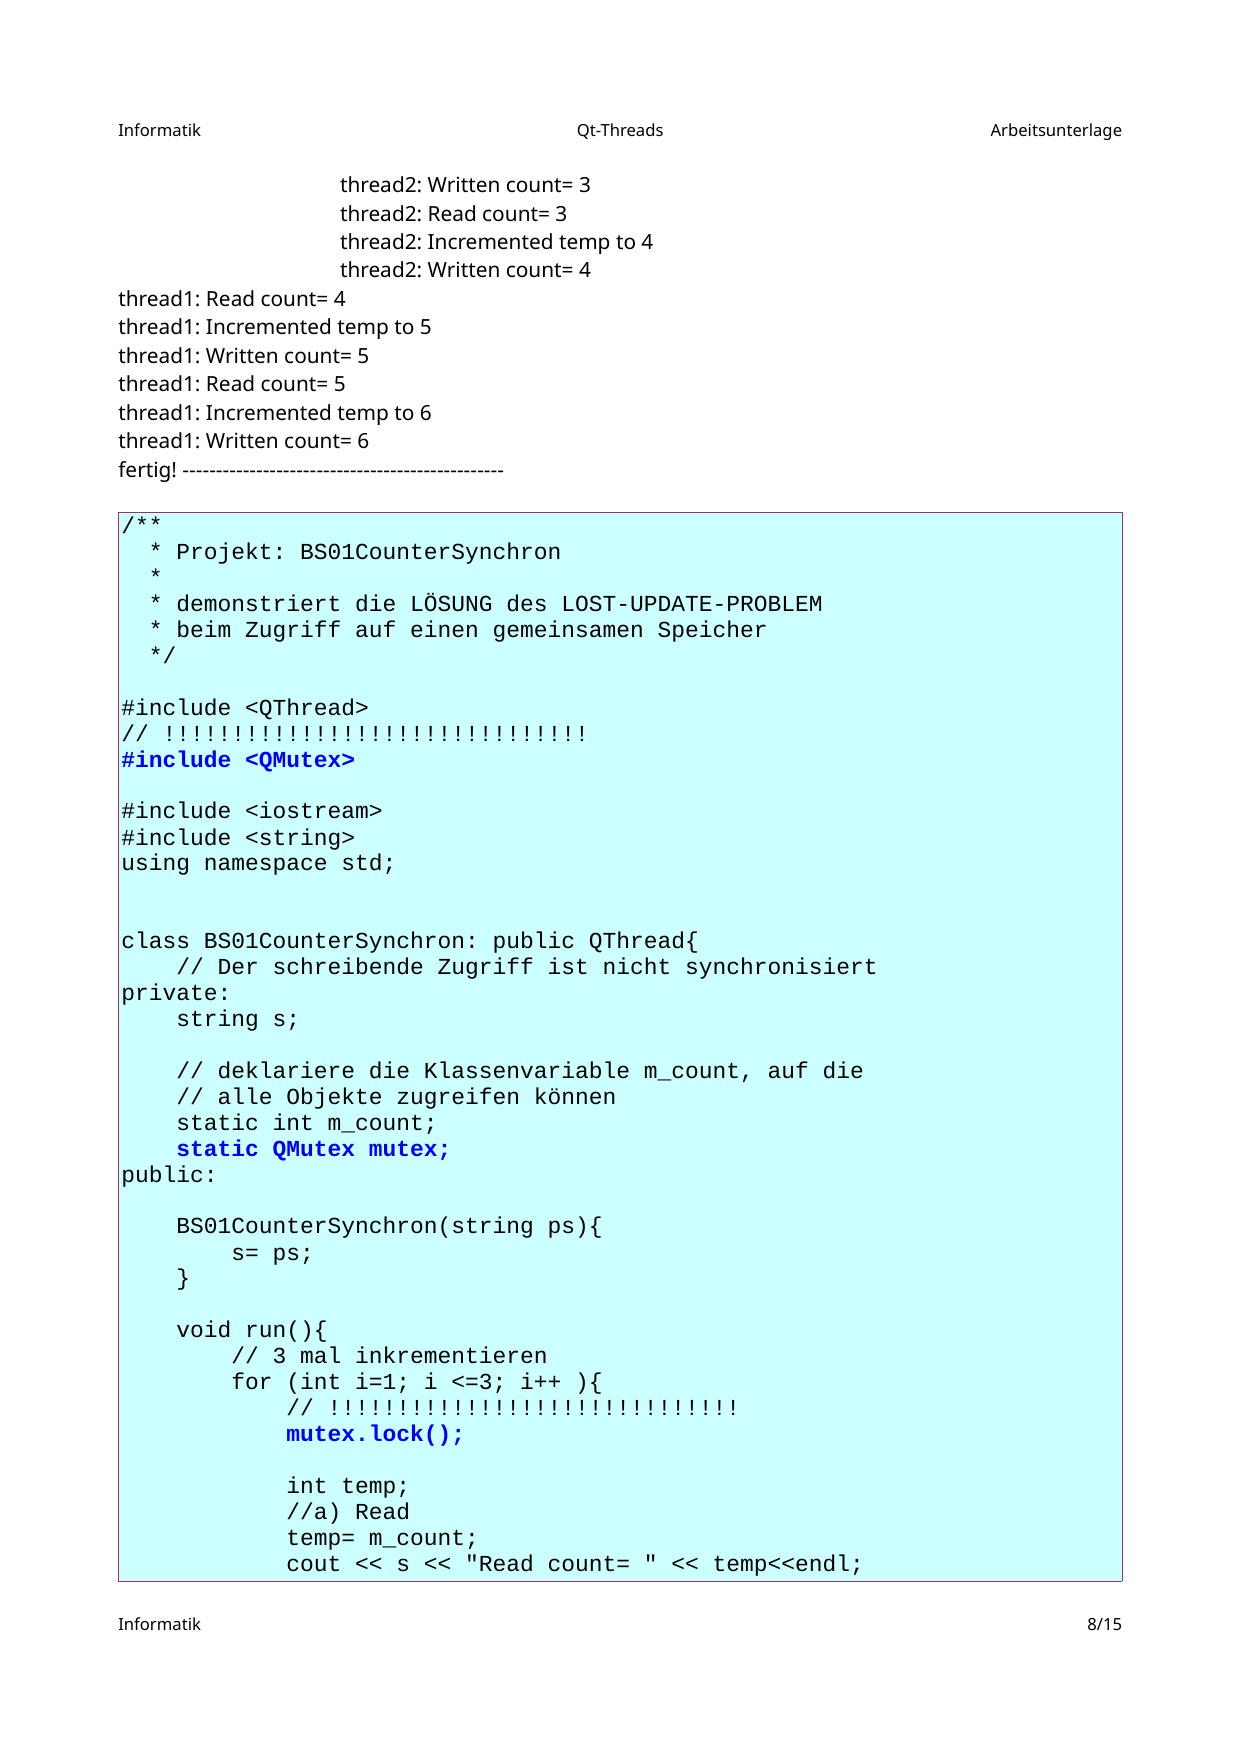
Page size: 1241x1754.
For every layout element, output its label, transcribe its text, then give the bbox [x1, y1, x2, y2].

text //a) Read [119, 1497, 1122, 1523]
text thread1: Incremented temp to 5 [118, 312, 1122, 341]
text static QMutex mutex; [119, 1134, 1122, 1160]
text } [119, 1264, 1122, 1290]
text #include <QThread> [119, 693, 1122, 719]
text fertig! ------------------------------------------------ [118, 455, 1122, 483]
text private: [119, 978, 1122, 1004]
text #include <string> [119, 823, 1122, 849]
text // 3 mal inkrementieren [119, 1342, 1122, 1367]
text // alle Objekte zugreifen können [119, 1082, 1122, 1108]
text */ [119, 641, 1122, 667]
text cout << s << "Read count= " << temp<<endl; [119, 1549, 1122, 1581]
text // Der schreibende Zugriff ist nicht synchronisiert [119, 952, 1122, 978]
text static int m_count; [119, 1108, 1122, 1134]
text thread1: Read count= 4 [118, 284, 1122, 312]
text mutex.lock(); [119, 1419, 1122, 1445]
text thread2: Incremented temp to 4 [118, 227, 1122, 256]
text * beim Zugriff auf einen gemeinsamen Speicher [119, 615, 1122, 641]
text * Projekt: BS01CounterSynchron [119, 537, 1122, 563]
text thread2: Written count= 4 [118, 256, 1122, 284]
text thread1: Written count= 6 [118, 426, 1122, 455]
text public: [119, 1160, 1122, 1186]
text * [119, 563, 1122, 589]
text // !!!!!!!!!!!!!!!!!!!!!!!!!!!!!! [119, 1393, 1122, 1419]
text using namespace std; [119, 849, 1122, 875]
text thread1: Read count= 5 [118, 369, 1122, 398]
text thread2: Written count= 3 [118, 170, 1122, 199]
text s= ps; [119, 1238, 1122, 1264]
text for (int i=1; i <=3; i++ ){ [119, 1367, 1122, 1393]
text string s; [119, 1004, 1122, 1030]
text * demonstriert die LÖSUNG des LOST-UPDATE-PROBLEM [119, 589, 1122, 615]
text void run(){ [119, 1316, 1122, 1342]
text thread1: Written count= 5 [118, 341, 1122, 369]
text #include <iostream> [119, 797, 1122, 823]
text // !!!!!!!!!!!!!!!!!!!!!!!!!!!!!!! [119, 719, 1122, 745]
text // deklariere die Klassenvariable m_count, auf die [119, 1056, 1122, 1082]
text temp= m_count; [119, 1523, 1122, 1549]
text class BS01CounterSynchron: public QThread{ [119, 927, 1122, 952]
text int temp; [119, 1471, 1122, 1497]
text thread1: Incremented temp to 6 [118, 398, 1122, 426]
text BS01CounterSynchron(string ps){ [119, 1212, 1122, 1238]
text /** [119, 513, 1122, 537]
text thread2: Read count= 3 [118, 199, 1122, 227]
text #include <QMutex> [119, 745, 1122, 771]
